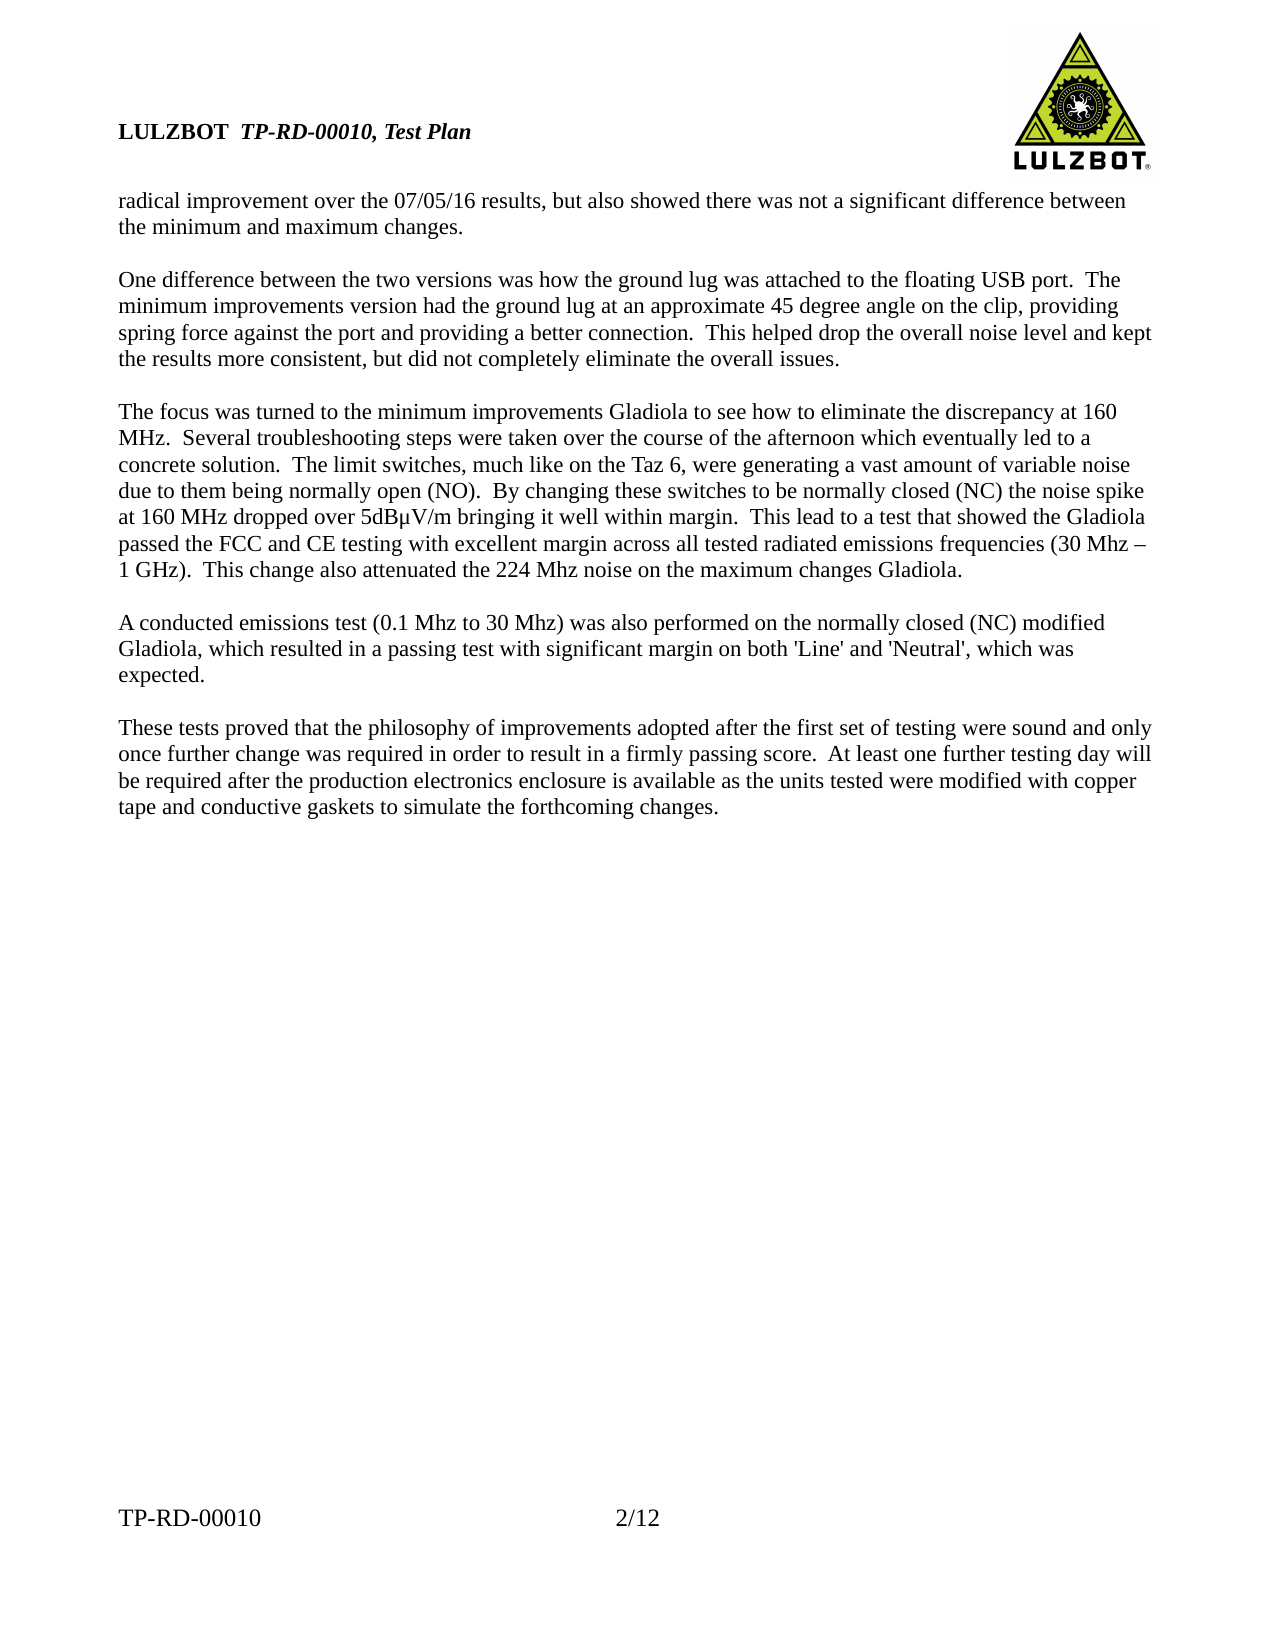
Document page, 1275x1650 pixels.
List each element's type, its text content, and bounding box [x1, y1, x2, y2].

text The focus was turned to the minimum improvements Gladiola to see how to eliminate the discrepancy at 160 MHz. Several troubleshooting steps were taken over the course of the afternoon which eventually led to a concrete solution. The limit switches, much like on the Taz 6, were generating a vast amount of variable noise due to them being normally open (NO). By changing these switches to be normally closed (NC) the noise spike at 160 MHz dropped over 5dBμV/m bringing it well within margin. This lead to a test that showed the Gladiola passed the FCC and CE testing with excellent margin across all tested radiated emissions frequencies (30 Mhz – 1 GHz). This change also attenuated the 224 Mhz noise on the maximum changes Gladiola. [118, 398, 1157, 582]
text radical improvement over the 07/05/16 results, but also showed there was not a significant difference between the minimum and maximum changes. [118, 187, 1157, 240]
text These tests proved that the philosophy of improvements adopted after the first set of testing were sound and only once further change was required in order to result in a firmly passing score. At least one further testing day will be required after the production electronics enclosure is available as the units tested were modified with copper tape and conductive gaskets to simulate the forthcoming changes. [118, 714, 1157, 819]
picture [1005, 22, 1160, 183]
text A conducted emissions test (0.1 Mhz to 30 Mhz) was also performed on the normally closed (NC) modified Gladiola, which resulted in a passing test with significant margin on both 'Line' and 'Neutral', which was expected. [118, 609, 1157, 688]
text One difference between the two versions was how the ground lug was attached to the floating USB port. The minimum improvements version had the ground lug at an approximate 45 degree angle on the clip, providing spring force against the port and providing a better connection. This helped drop the overall noise level and kept the results more consistent, but did not completely eliminate the overall issues. [118, 266, 1157, 372]
